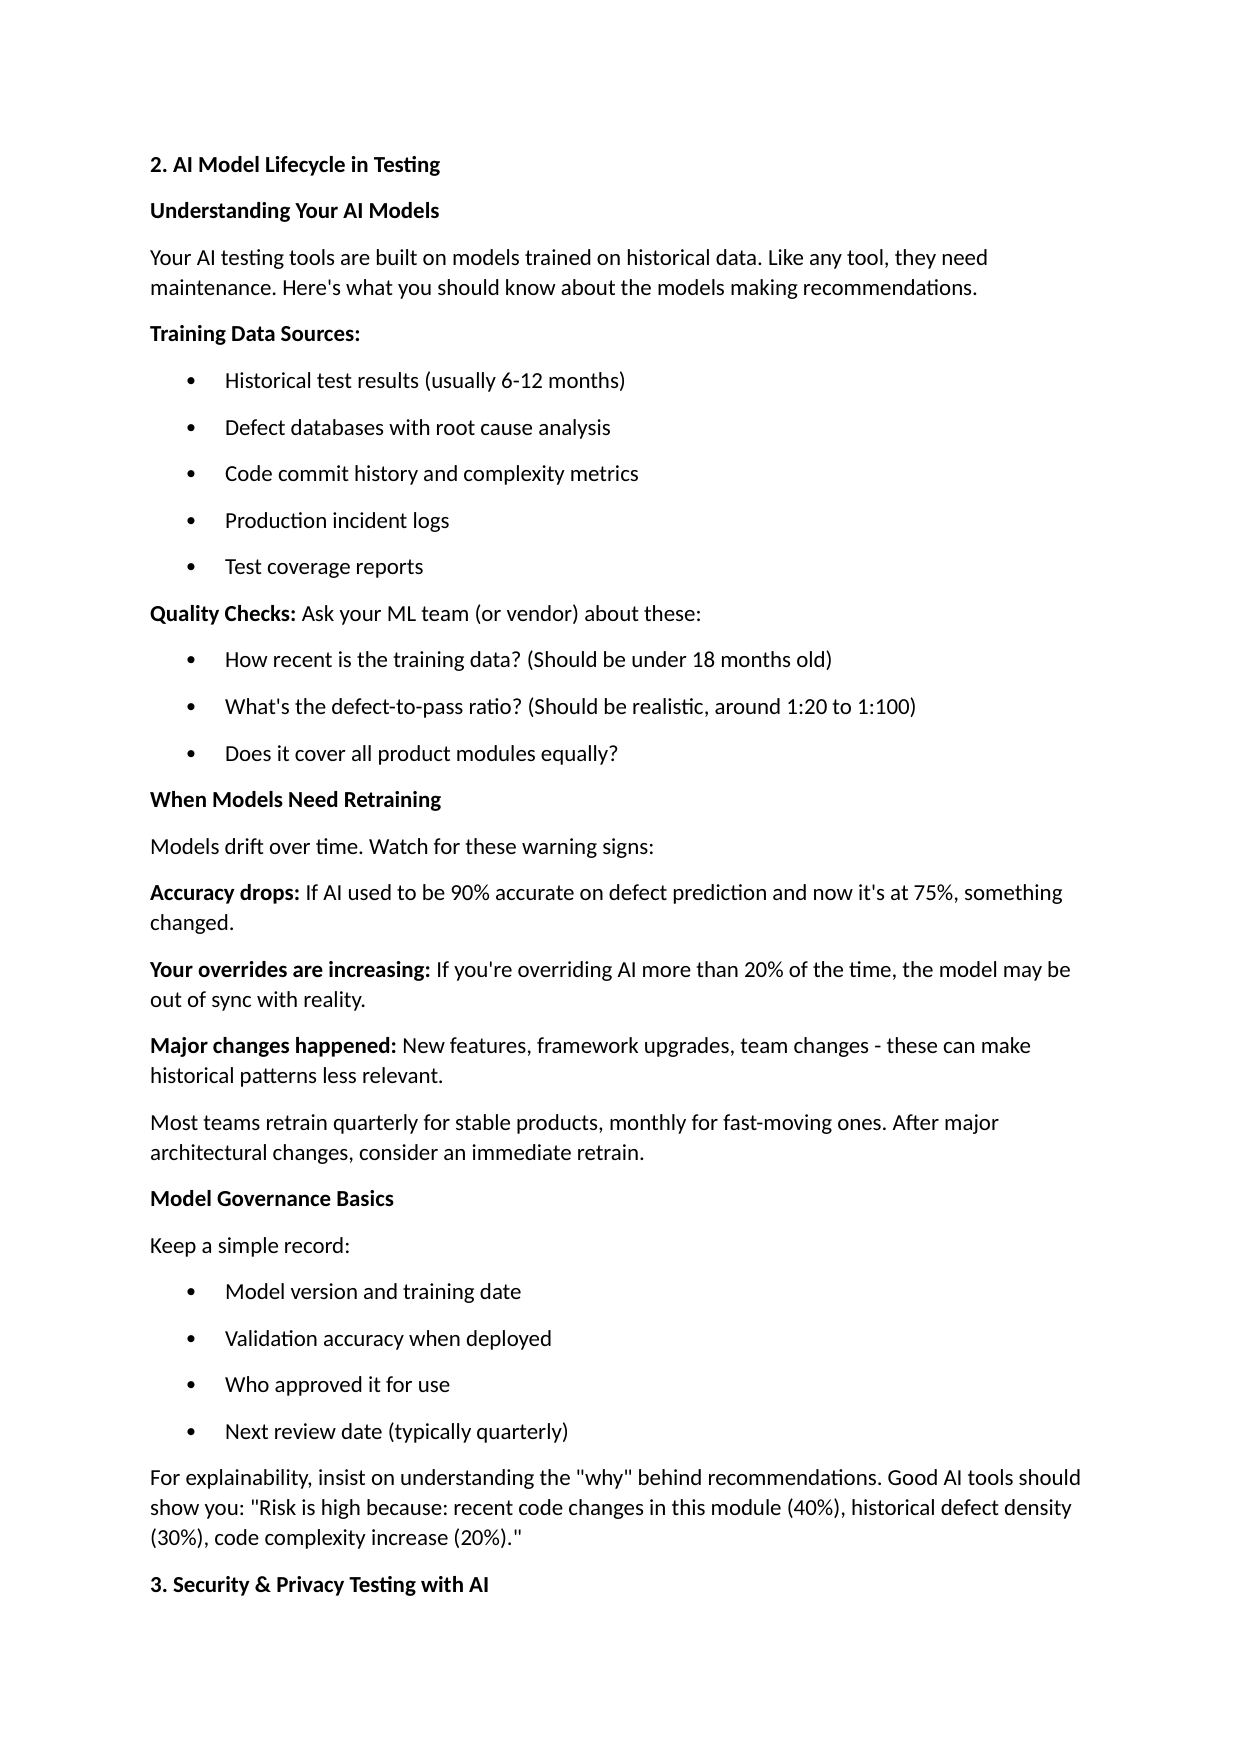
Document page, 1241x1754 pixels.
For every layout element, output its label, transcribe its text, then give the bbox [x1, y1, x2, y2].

text Training Data Sources: [150, 319, 1090, 348]
list Next review date (typically quarterly) [187, 1417, 1090, 1445]
text 2. AI Model Lifecycle in Testing [150, 150, 1090, 178]
text Most teams retrain quarterly for stable products, monthly for fast-moving ones. After major architectural changes, consider an immediate retrain. [150, 1108, 1090, 1166]
text When Models Need Retraining [150, 785, 1090, 813]
list Defect databases with root cause analysis [187, 413, 1090, 441]
text Major changes happened: New features, framework upgrades, team changes - these can make historical patterns less relevant. [150, 1031, 1090, 1089]
text Your AI testing tools are built on models trained on historical data. Like any tool, they need maintenance. Here's what you should know about the models making recommendations. [150, 243, 1090, 301]
text Understanding Your AI Models [150, 197, 1090, 224]
list Code commit history and complexity metrics [187, 459, 1090, 487]
text Your overrides are increasing: If you're overriding AI more than 20% of the time, the model may be out of sync with reality. [150, 955, 1090, 1013]
text Model Governance Basics [150, 1184, 1090, 1212]
text Quality Checks: Ask your ML team (or vendor) about these: [150, 599, 1090, 627]
list Production incident logs [187, 506, 1090, 534]
list How recent is the training data? (Should be under 18 months old) [187, 646, 1090, 673]
list Does it cover all product modules equally? [187, 739, 1090, 767]
list What's the defect-to-pass ratio? (Should be realistic, around 1:20 to 1:100) [187, 692, 1090, 720]
list Who approved it for use [187, 1370, 1090, 1398]
list Historical test results (usually 6-12 months) [187, 366, 1090, 394]
list Validation accuracy when deployed [187, 1324, 1090, 1352]
text Models drift over time. Watch for these warning signs: [150, 832, 1090, 860]
text Keep a simple record: [150, 1231, 1090, 1259]
text Accuracy drops: If AI used to be 90% accurate on defect prediction and now it's at 75%, something changed. [150, 878, 1090, 936]
text For explainability, insist on understanding the "why" behind recommendations. Good AI tools should show you: "Risk is high because: recent code changes in this module (40%), historical defect density (30%), code complexity increase (20%)." [150, 1463, 1090, 1551]
list Model version and training date [187, 1277, 1090, 1305]
text 3. Security & Privacy Testing with AI [150, 1570, 1090, 1598]
list Test coverage reports [187, 552, 1090, 580]
